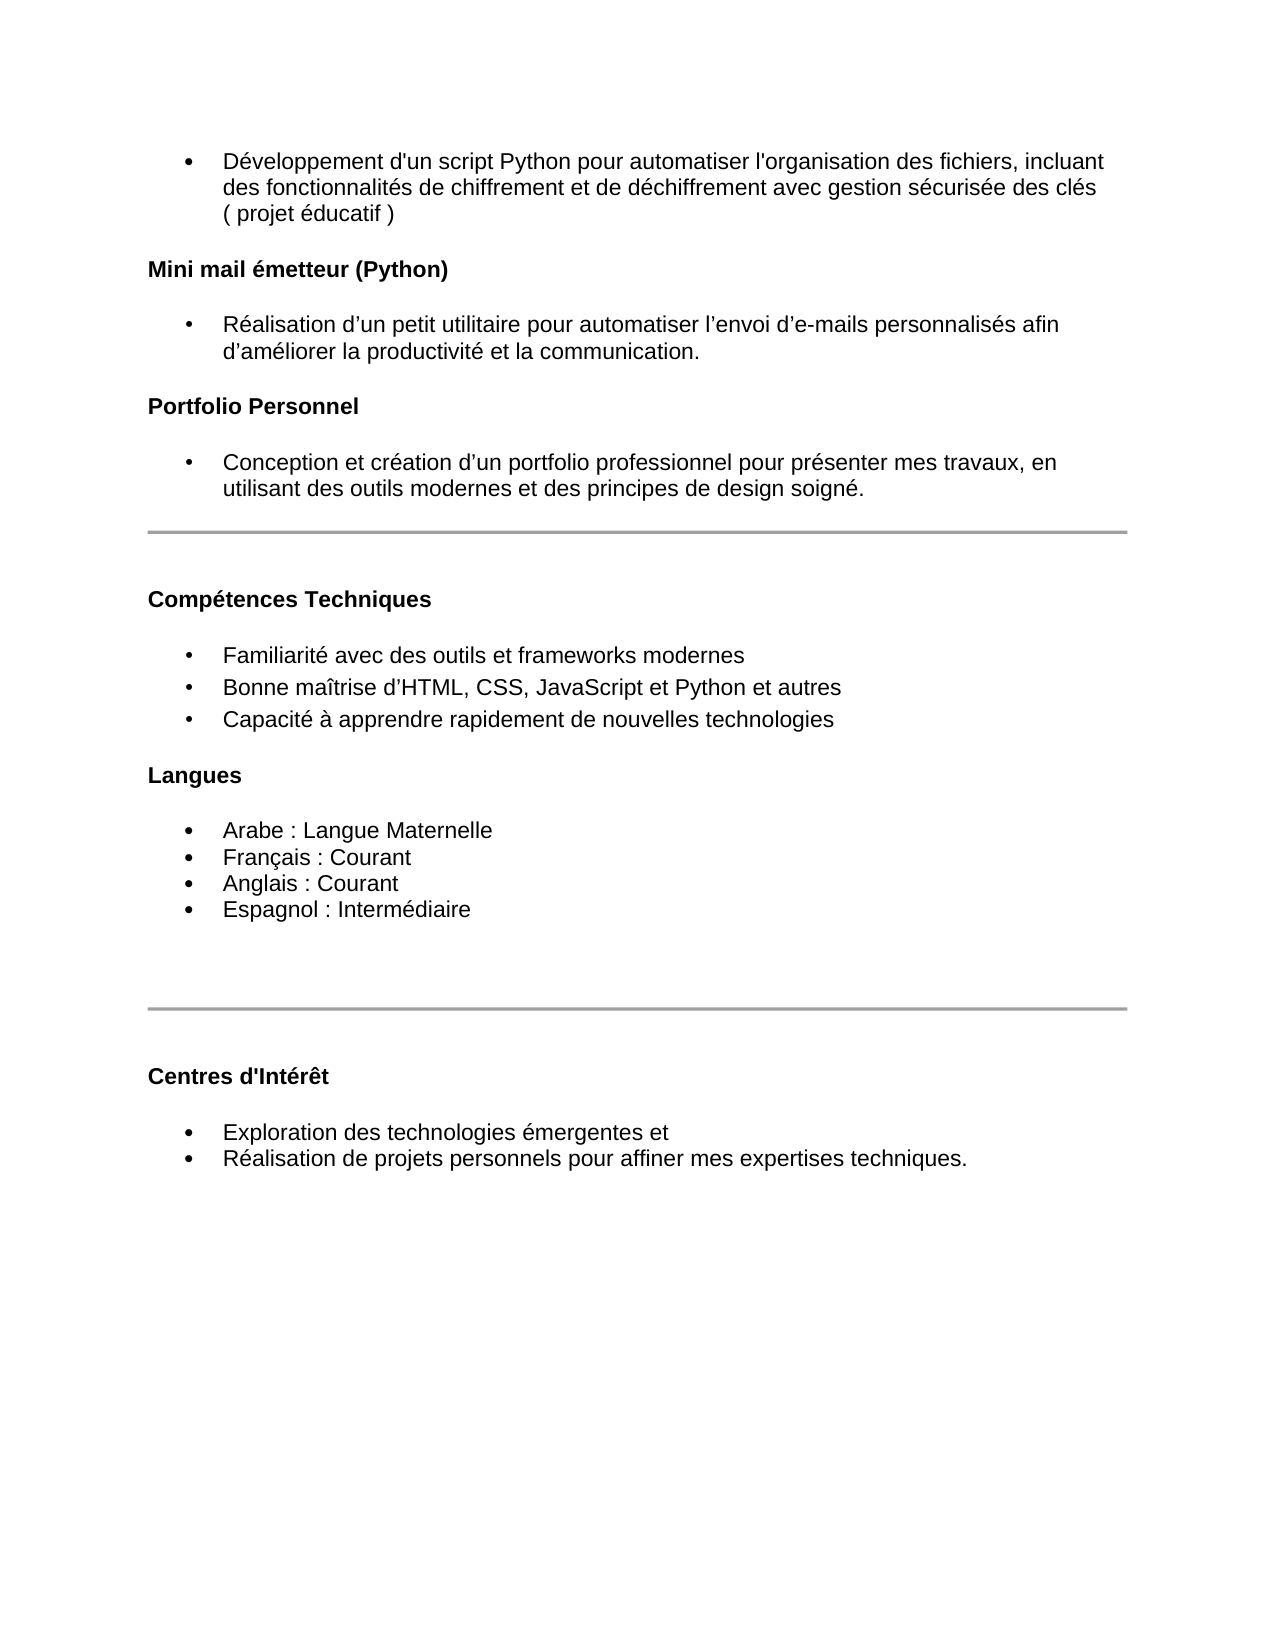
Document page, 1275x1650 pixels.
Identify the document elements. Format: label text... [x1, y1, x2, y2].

list Espagnol : Intermédiaire [185, 896, 1127, 923]
subtitle Familiarité avec des outils et frameworks modernes [185, 642, 1127, 668]
list Réalisation de projets personnels pour affiner mes expertises techniques. [185, 1145, 1127, 1171]
list Arabe : Langue Maternelle [185, 817, 1127, 844]
subtitle Bonne maîtrise d’HTML, CSS, JavaScript et Python et autres [185, 674, 1127, 700]
text Mini mail émetteur (Python) [148, 256, 1127, 282]
subtitle Langues [148, 762, 1127, 788]
text Portfolio Personnel [148, 393, 1127, 419]
subtitle Capacité à apprendre rapidement de nouvelles technologies [185, 706, 1127, 733]
list Conception et création d’un portfolio professionnel pour présenter mes travaux, en utilisant des outils modernes et des principes de design soigné. [185, 449, 1127, 501]
list Anglais : Courant [185, 870, 1127, 896]
list Exploration des technologies émergentes et [185, 1118, 1127, 1145]
subtitle Centres d'Intérêt [148, 1063, 1127, 1089]
subtitle Compétences Techniques [148, 586, 1127, 612]
list Français : Courant [185, 844, 1127, 870]
list Réalisation d’un petit utilitaire pour automatiser l’envoi d’e-mails personnalisés afin d’améliorer la productivité et la communication. [185, 311, 1127, 364]
list Développement d'un script Python pour automatiser l'organisation des fichiers, incluant des fonctionnalités de chiffrement et de déchiffrement avec gestion sécurisée des clés ( projet éducatif ) [185, 148, 1127, 227]
